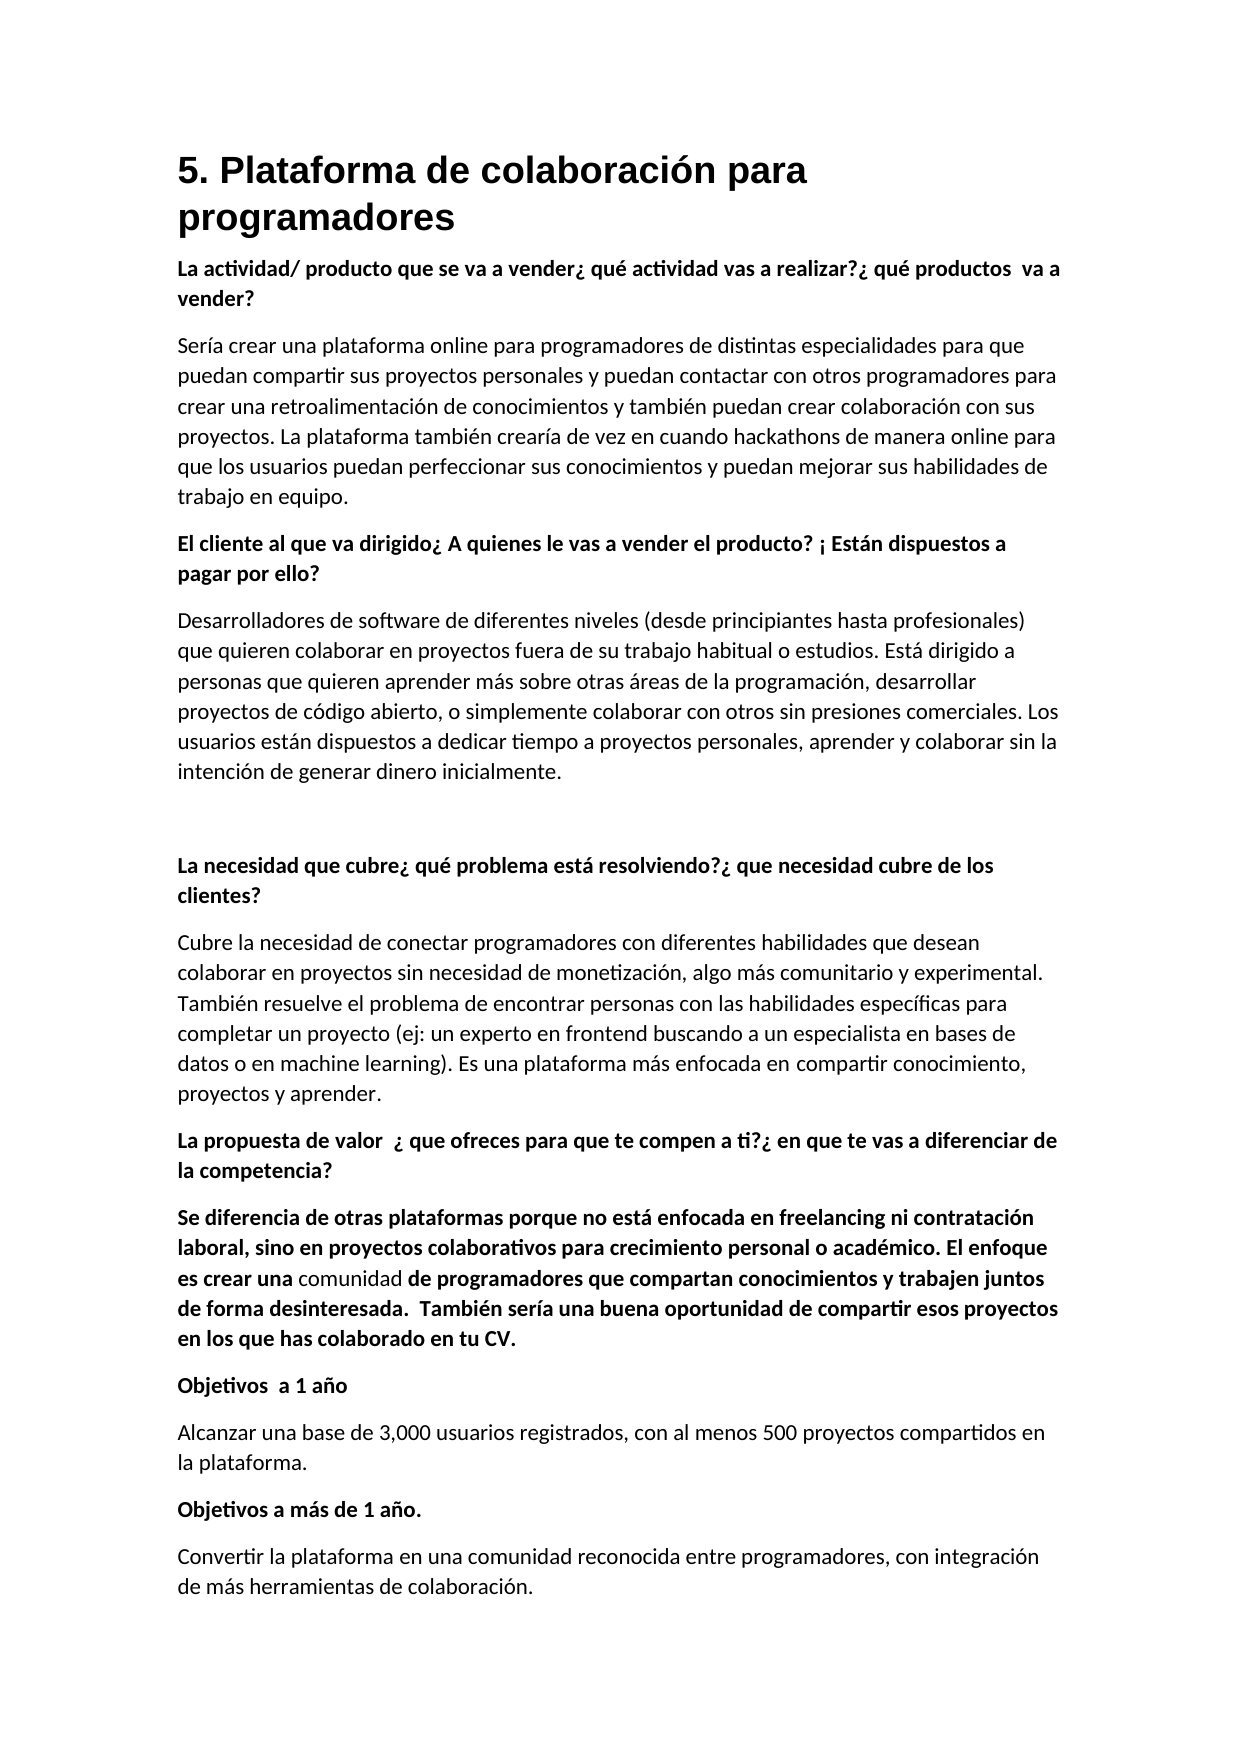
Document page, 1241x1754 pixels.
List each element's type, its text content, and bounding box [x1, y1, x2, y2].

list Objetivos a 1 año [177, 1371, 1063, 1399]
subtitle 5. Plataforma de colaboración para programadores [177, 148, 1063, 238]
list Alcanzar una base de 3,000 usuarios registrados, con al menos 500 proyectos compartidos en la plataforma. [177, 1418, 1063, 1476]
list La propuesta de valor ¿ que ofreces para que te compen a ti?¿ en que te vas a diferenciar de la competencia? [177, 1126, 1063, 1184]
list Desarrolladores de software de diferentes niveles (desde principiantes hasta profesionales) que quieren colaborar en proyectos fuera de su trabajo habitual o estudios. Está dirigido a personas que quieren aprender más sobre otras áreas de la programación, desarrollar proyectos de código abierto, o simplemente colaborar con otros sin presiones comerciales. Los usuarios están dispuestos a dedicar tiempo a proyectos personales, aprender y colaborar sin la intención de generar dinero inicialmente. [177, 606, 1063, 785]
text Se diferencia de otras plataformas porque no está enfocada en freelancing ni contratación laboral, sino en proyectos colaborativos para crecimiento personal o académico. El enfoque es crear una comunidad de programadores que compartan conocimientos y trabajen juntos de forma desinteresada. También sería una buena oportunidad de compartir esos proyectos en los que has colaborado en tu CV. [177, 1203, 1063, 1352]
list Objetivos a más de 1 año. [177, 1495, 1063, 1523]
list La actividad/ producto que se va a vender¿ qué actividad vas a realizar?¿ qué productos va a vender? [177, 254, 1063, 312]
list La necesidad que cubre¿ qué problema está resolviendo?¿ que necesidad cubre de los clientes? [177, 851, 1063, 909]
list El cliente al que va dirigido¿ A quienes le vas a vender el producto? ¡ Están dispuestos a pagar por ello? [177, 529, 1063, 587]
list Convertir la plataforma en una comunidad reconocida entre programadores, con integración de más herramientas de colaboración. [177, 1542, 1063, 1600]
list Cubre la necesidad de conectar programadores con diferentes habilidades que desean colaborar en proyectos sin necesidad de monetización, algo más comunitario y experimental. También resuelve el problema de encontrar personas con las habilidades específicas para completar un proyecto (ej: un experto en frontend buscando a un especialista en bases de datos o en machine learning). Es una plataforma más enfocada en compartir conocimiento, proyectos y aprender. [177, 928, 1063, 1107]
list Sería crear una plataforma online para programadores de distintas especialidades para que puedan compartir sus proyectos personales y puedan contactar con otros programadores para crear una retroalimentación de conocimientos y también puedan crear colaboración con sus proyectos. La plataforma también crearía de vez en cuando hackathons de manera online para que los usuarios puedan perfeccionar sus conocimientos y puedan mejorar sus habilidades de trabajo en equipo. [177, 331, 1063, 510]
